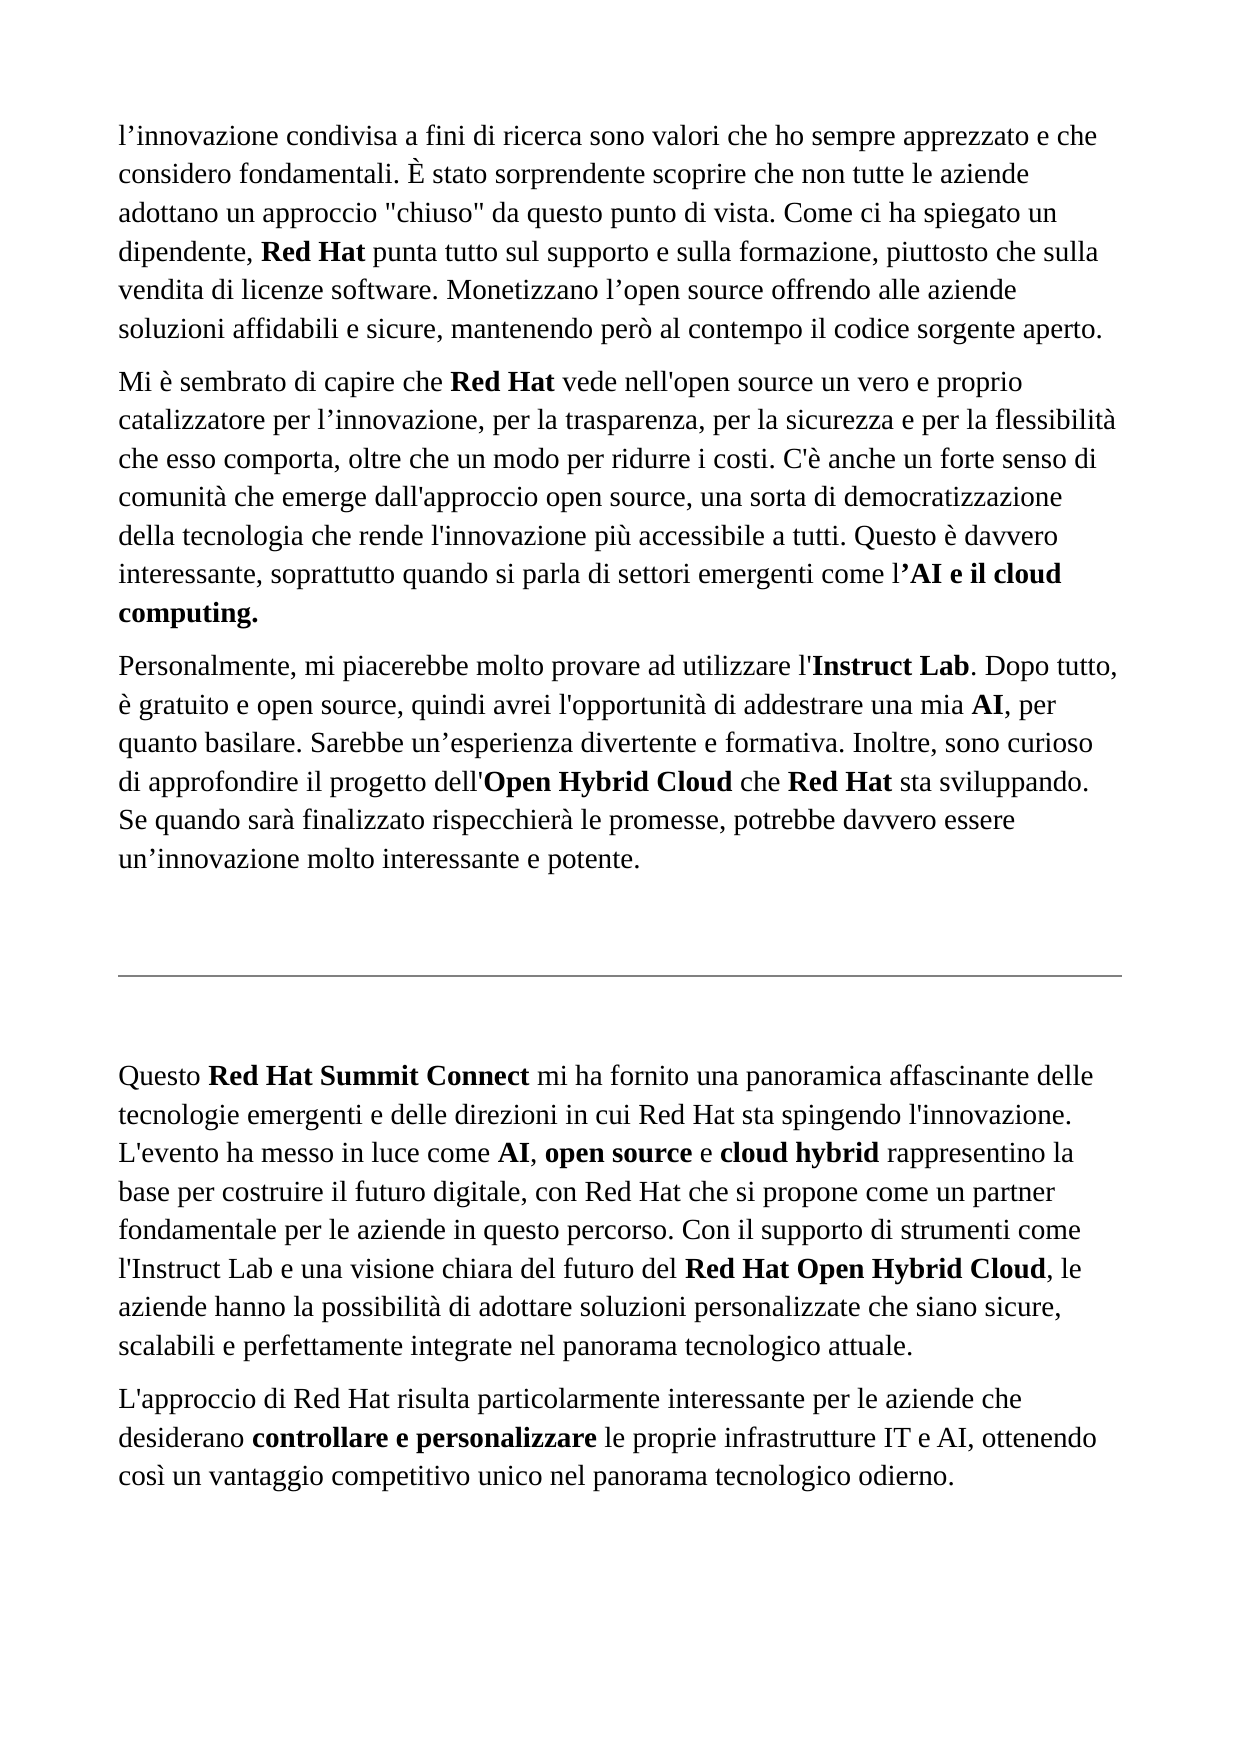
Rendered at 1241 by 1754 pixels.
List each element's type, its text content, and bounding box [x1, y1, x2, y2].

text Questo Red Hat Summit Connect mi ha fornito una panoramica affascinante delle tecnologie emergenti e delle direzioni in cui Red Hat sta spingendo l'innovazione. L'evento ha messo in luce come AI, open source e cloud hybrid rappresentino la base per costruire il futuro digitale, con Red Hat che si propone come un partner fondamentale per le aziende in questo percorso. Con il supporto di strumenti come l'Instruct Lab e una visione chiara del futuro del Red Hat Open Hybrid Cloud, le aziende hanno la possibilità di adottare soluzioni personalizzate che siano sicure, scalabili e perfettamente integrate nel panorama tecnologico attuale. [118, 1058, 1122, 1362]
text L'approccio di Red Hat risulta particolarmente interessante per le aziende che desiderano controllare e personalizzare le proprie infrastrutture IT e AI, ottenendo così un vantaggio competitivo unico nel panorama tecnologico odierno. [118, 1381, 1122, 1492]
text Personalmente, mi piacerebbe molto provare ad utilizzare l'Instruct Lab. Dopo tutto, è gratuito e open source, quindi avrei l'opportunità di addestrare una mia AI, per quanto basilare. Sarebbe un’esperienza divertente e formativa. Inoltre, sono curioso di approfondire il progetto dell'Open Hybrid Cloud che Red Hat sta sviluppando. Se quando sarà finalizzato rispecchierà le promesse, potrebbe davvero essere un’innovazione molto interessante e potente. [118, 648, 1122, 874]
text Mi è sembrato di capire che Red Hat vede nell'open source un vero e proprio catalizzatore per l’innovazione, per la trasparenza, per la sicurezza e per la flessibilità che esso comporta, oltre che un modo per ridurre i costi. C'è anche un forte senso di comunità che emerge dall'approccio open source, una sorta di democratizzazione della tecnologia che rende l'innovazione più accessibile a tutti. Questo è davvero interessante, soprattutto quando si parla di settori emergenti come l’AI e il cloud computing. [118, 364, 1122, 629]
text l’innovazione condivisa a fini di ricerca sono valori che ho sempre apprezzato e che considero fondamentali. È stato sorprendente scoprire che non tutte le aziende adottano un approccio "chiuso" da questo punto di vista. Come ci ha spiegato un dipendente, Red Hat punta tutto sul supporto e sulla formazione, piuttosto che sulla vendita di licenze software. Monetizzano l’open source offrendo alle aziende soluzioni affidabili e sicure, mantenendo però al contempo il codice sorgente aperto. [118, 118, 1122, 344]
